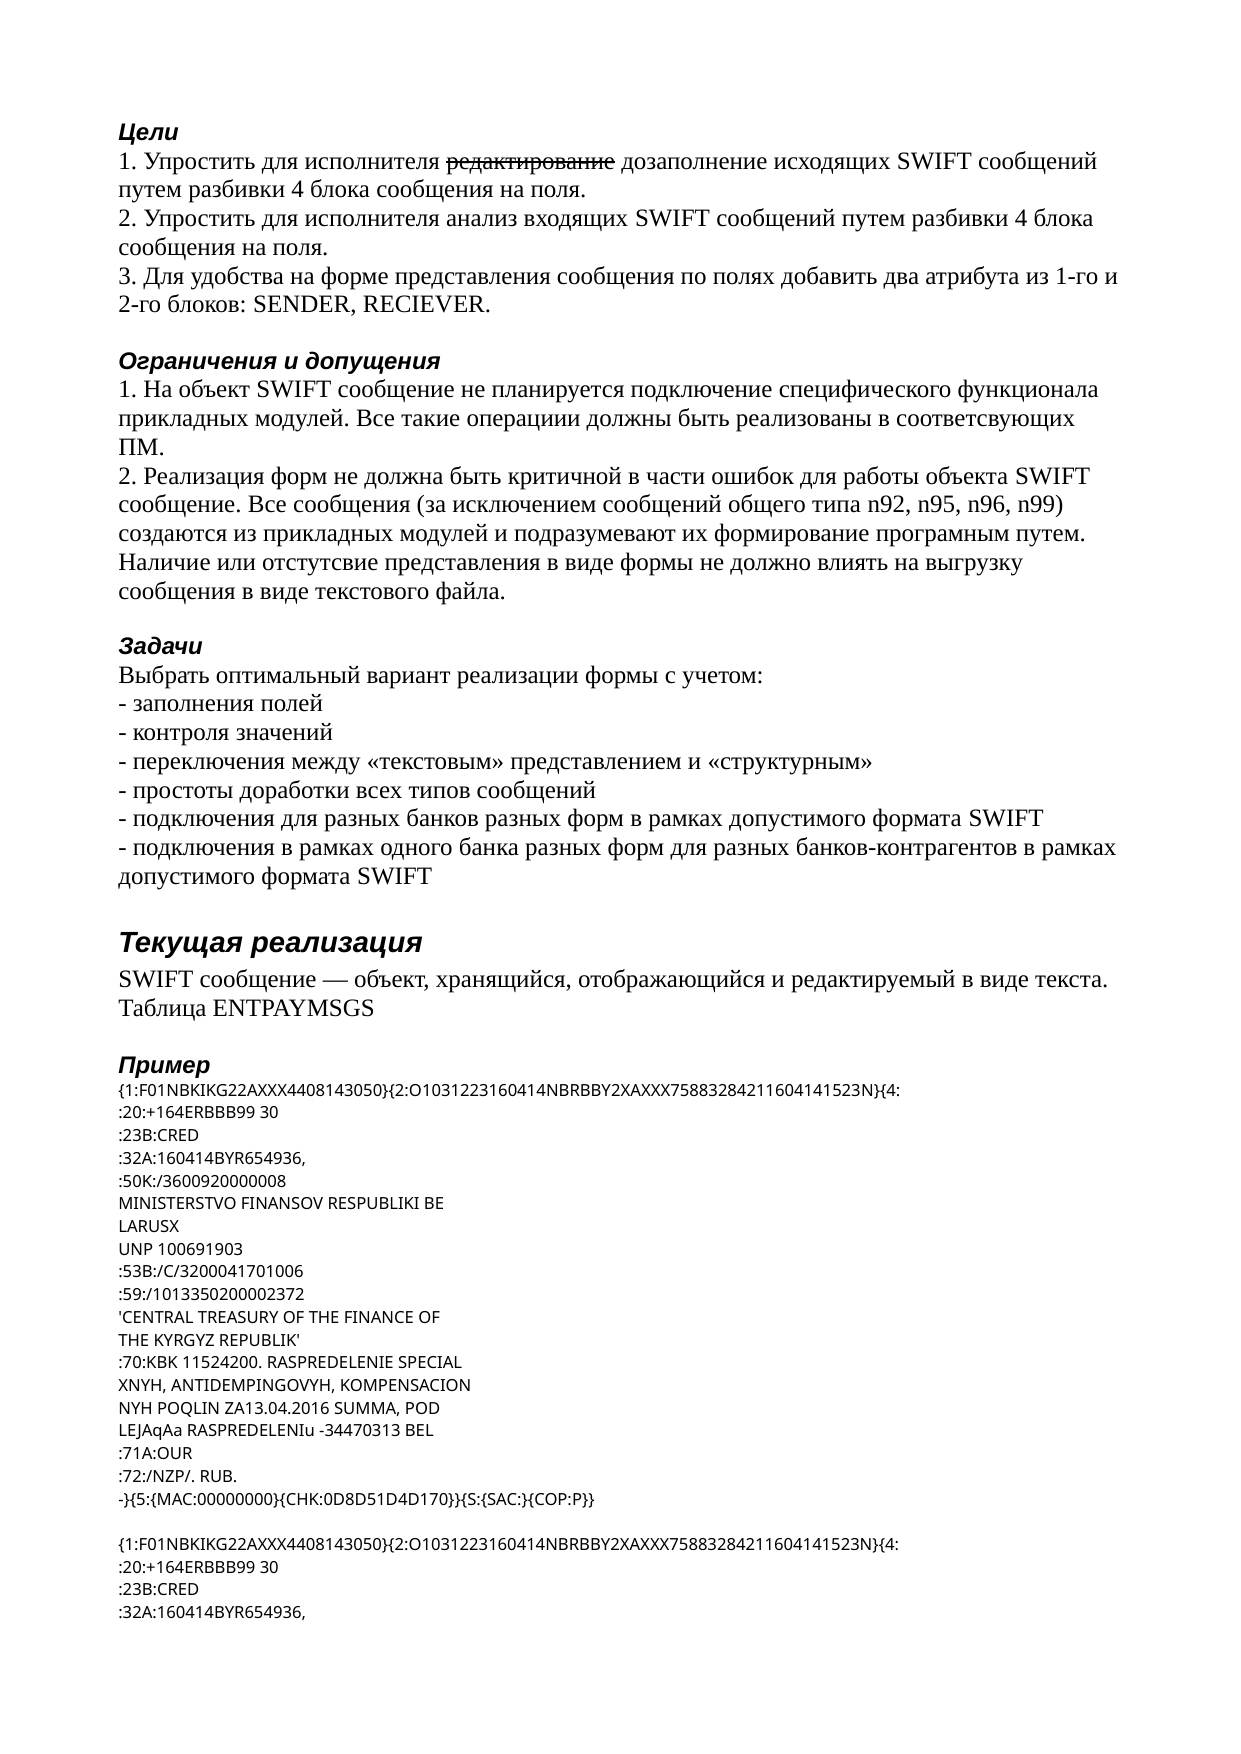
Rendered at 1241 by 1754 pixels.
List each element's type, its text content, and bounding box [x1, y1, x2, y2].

text :23B:CRED [118, 1578, 1122, 1601]
text NYH POQLIN ZA13.04.2016 SUMMA, POD [118, 1396, 1122, 1419]
text :20:+164ERBBB99 30 [118, 1555, 1122, 1578]
text UNP 100691903 [118, 1237, 1122, 1260]
subtitle Текущая реализация [118, 925, 1122, 958]
text - контроля значений [118, 717, 1122, 746]
text {1:F01NBKIKG22AXXX4408143050}{2:O1031223160414NBRBBY2XAXXX75883284211604141523N}{4: [118, 1078, 1122, 1101]
text :50K:/3600920000008 [118, 1169, 1122, 1192]
text :70:KBK 11524200. RASPREDELENIE SPECIAL [118, 1351, 1122, 1374]
text Таблица ENTPAYMSGS [118, 993, 1122, 1022]
text LARUSX [118, 1215, 1122, 1237]
text 'CENTRAL TREASURY OF THE FINANCE OF [118, 1306, 1122, 1328]
text - простоты доработки всех типов сообщений [118, 775, 1122, 803]
text SWIFT сообщение — объект, хранящийся, отображающийся и редактируемый в виде текста. [118, 964, 1122, 993]
text -}{5:{MAC:00000000}{CHK:0D8D51D4D170}}{S:{SAC:}{COP:P}} [118, 1487, 1122, 1510]
text :53B:/C/3200041701006 [118, 1260, 1122, 1283]
text Пример [118, 1051, 1122, 1078]
text :32A:160414BYR654936, [118, 1601, 1122, 1623]
text Ограничения и допущения [118, 347, 1122, 374]
text 2. Упростить для исполнителя анализ входящих SWIFT сообщений путем разбивки 4 блока сообщения на поля. [118, 203, 1122, 261]
text 3. Для удобства на форме представления сообщения по полях добавить два атрибута из 1-го и 2-го блоков: SENDER, RECIEVER. [118, 261, 1122, 318]
text MINISTERSTVO FINANSOV RESPUBLIKI BE [118, 1192, 1122, 1215]
text :32A:160414BYR654936, [118, 1147, 1122, 1169]
text :72:/NZP/. RUB. [118, 1464, 1122, 1487]
text {1:F01NBKIKG22AXXX4408143050}{2:O1031223160414NBRBBY2XAXXX75883284211604141523N}{4: [118, 1533, 1122, 1555]
text XNYH, ANTIDEMPINGOVYH, KOMPENSACION [118, 1374, 1122, 1396]
text Задачи [118, 632, 1122, 660]
text - заполнения полей [118, 688, 1122, 717]
text THE KYRGYZ REPUBLIK' [118, 1328, 1122, 1351]
text - переключения между «текстовым» представлением и «структурным» [118, 746, 1122, 775]
text :71A:OUR [118, 1442, 1122, 1464]
text 1. На объект SWIFT сообщение не планируется подключение специфического функционала прикладных модулей. Все такие операциии должны быть реализованы в соответсвующих ПМ. [118, 374, 1122, 461]
text :23B:CRED [118, 1124, 1122, 1147]
text - подключения в рамках одного банка разных форм для разных банков-контрагентов в рамках допустимого формата SWIFT [118, 832, 1122, 890]
text Цели [118, 118, 1122, 146]
text Выбрать оптимальный вариант реализации формы с учетом: [118, 660, 1122, 688]
text :59:/1013350200002372 [118, 1283, 1122, 1306]
text - подключения для разных банков разных форм в рамках допустимого формата SWIFT [118, 803, 1122, 832]
text 1. Упростить для исполнителя редактирование дозаполнение исходящих SWIFT сообщений путем разбивки 4 блока сообщения на поля. [118, 146, 1122, 203]
text :20:+164ERBBB99 30 [118, 1101, 1122, 1124]
text LEJAqAa RASPREDELENIu -34470313 BEL [118, 1419, 1122, 1442]
text 2. Реализация форм не должна быть критичной в части ошибок для работы объекта SWIFT сообщение. Все сообщения (за исключением сообщений общего типа n92, n95, n96, n99) создаются из прикладных модулей и подразумевают их формирование програмным путем. Наличие или отстутсвие представления в виде формы не должно влиять на выгрузку сообщения в виде текстового файла. [118, 461, 1122, 604]
